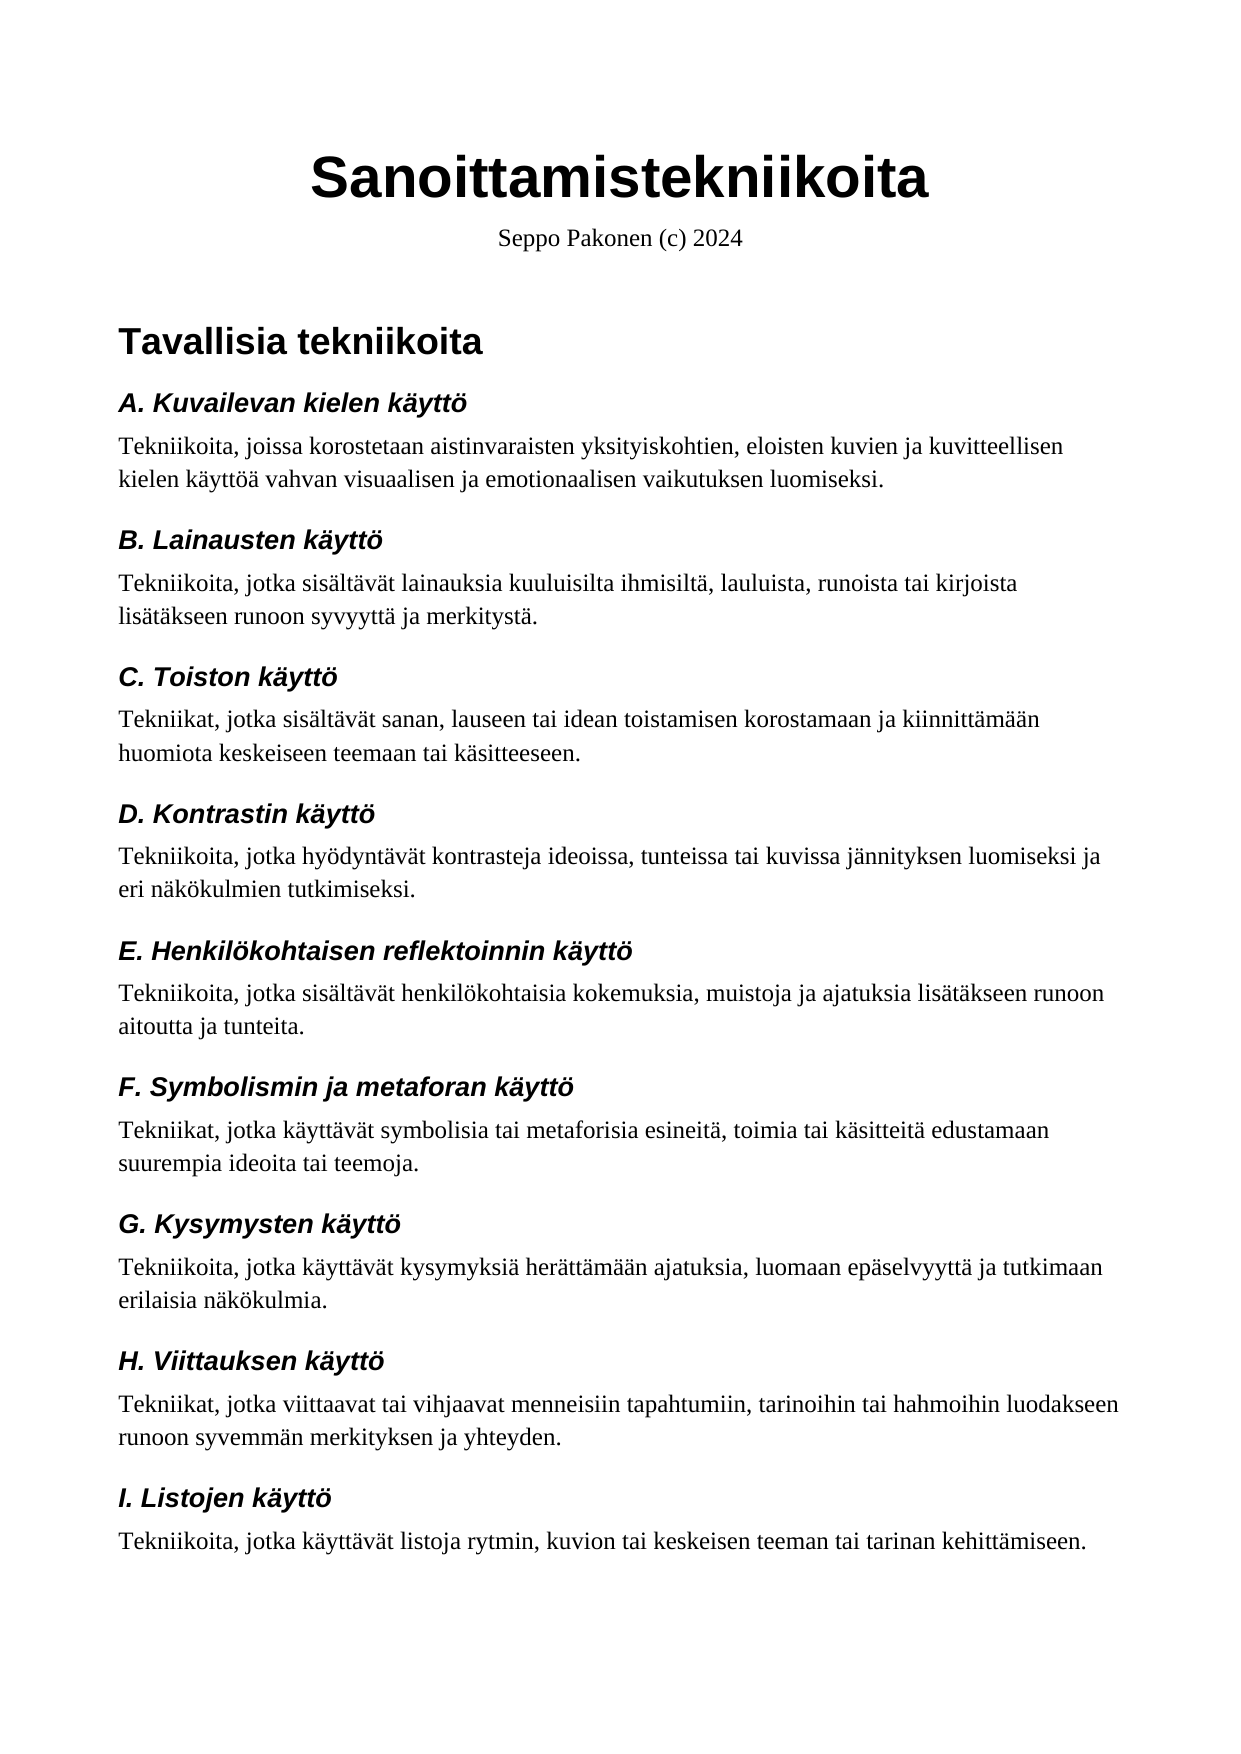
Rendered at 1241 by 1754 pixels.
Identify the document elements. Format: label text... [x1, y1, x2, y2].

subtitle H. Viittauksen käyttö [118, 1345, 1122, 1376]
text Tekniikoita, jotka käyttävät listoja rytmin, kuvion tai keskeisen teeman tai tarinan kehittämiseen. [118, 1526, 1122, 1554]
text Tekniikat, jotka sisältävät sanan, lauseen tai idean toistamisen korostamaan ja kiinnittämään huomiota keskeiseen teemaan tai käsitteeseen. [118, 704, 1122, 766]
subtitle A. Kuvailevan kielen käyttö [118, 387, 1122, 418]
text Tekniikoita, jotka sisältävät henkilökohtaisia kokemuksia, muistoja ja ajatuksia lisätäkseen runoon aitoutta ja tunteita. [118, 978, 1122, 1040]
text Tekniikat, jotka viittaavat tai vihjaavat menneisiin tapahtumiin, tarinoihin tai hahmoihin luodakseen runoon syvemmän merkityksen ja yhteyden. [118, 1389, 1122, 1451]
title Sanoittamistekniikoita [118, 143, 1122, 210]
subtitle Tavallisia tekniikoita [118, 319, 1122, 362]
text Tekniikat, jotka käyttävät symbolisia tai metaforisia esineitä, toimia tai käsitteitä edustamaan suurempia ideoita tai teemoja. [118, 1115, 1122, 1177]
text Seppo Pakonen (c) 2024 [118, 223, 1122, 251]
subtitle G. Kysymysten käyttö [118, 1208, 1122, 1239]
subtitle F. Symbolismin ja metaforan käyttö [118, 1071, 1122, 1103]
text Tekniikoita, joissa korostetaan aistinvaraisten yksityiskohtien, eloisten kuvien ja kuvitteellisen kielen käyttöä vahvan visuaalisen ja emotionaalisen vaikutuksen luomiseksi. [118, 431, 1122, 493]
subtitle E. Henkilökohtaisen reflektoinnin käyttö [118, 934, 1122, 966]
subtitle D. Kontrastin käyttö [118, 798, 1122, 829]
text Tekniikoita, jotka sisältävät lainauksia kuuluisilta ihmisiltä, lauluista, runoista tai kirjoista lisätäkseen runoon syvyyttä ja merkitystä. [118, 568, 1122, 629]
subtitle B. Lainausten käyttö [118, 524, 1122, 555]
subtitle I. Listojen käyttö [118, 1482, 1122, 1513]
text Tekniikoita, jotka käyttävät kysymyksiä herättämään ajatuksia, luomaan epäselvyyttä ja tutkimaan erilaisia näkökulmia. [118, 1252, 1122, 1314]
text Tekniikoita, jotka hyödyntävät kontrasteja ideoissa, tunteissa tai kuvissa jännityksen luomiseksi ja eri näkökulmien tutkimiseksi. [118, 841, 1122, 903]
subtitle C. Toiston käyttö [118, 661, 1122, 692]
